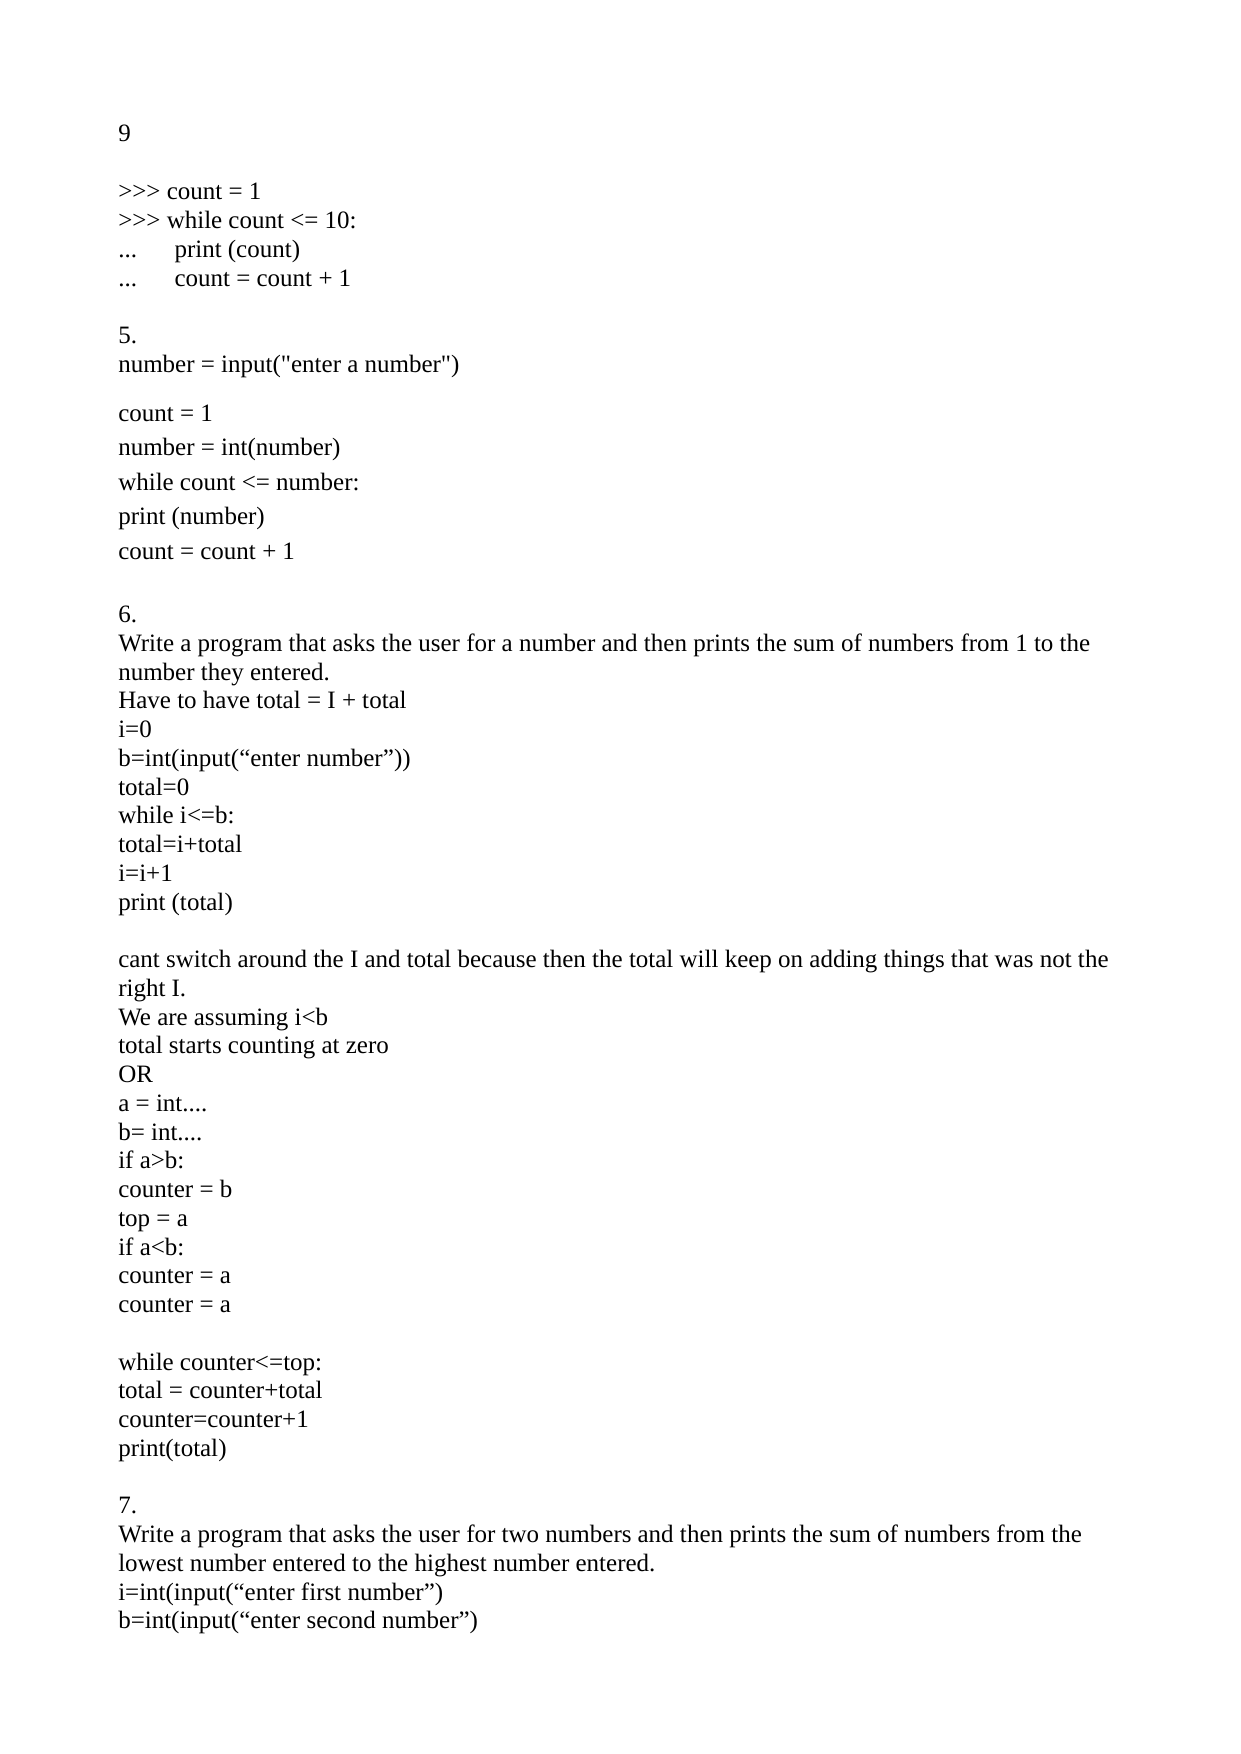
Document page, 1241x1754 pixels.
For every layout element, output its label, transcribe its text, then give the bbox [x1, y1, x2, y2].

text count = 1 [118, 398, 1122, 427]
text ... count = count + 1 [118, 263, 1122, 291]
text OR [118, 1059, 1122, 1088]
text We are assuming i<b [118, 1002, 1122, 1030]
text number = int(number) [118, 432, 1122, 461]
text counter = a [118, 1289, 1122, 1318]
text cant switch around the I and total because then the total will keep on adding things that was not the right I. [118, 944, 1122, 1002]
text Write a program that asks the user for two numbers and then prints the sum of numbers from the lowest number entered to the highest number entered. [118, 1519, 1122, 1577]
text >>> count = 1 [118, 176, 1122, 205]
text total=i+total [118, 829, 1122, 858]
text while counter<=top: [118, 1347, 1122, 1375]
text a = int.... [118, 1088, 1122, 1117]
text if a<b: [118, 1232, 1122, 1260]
text print(total) [118, 1433, 1122, 1462]
text i=0 [118, 714, 1122, 743]
text b= int.... [118, 1117, 1122, 1145]
text counter = b [118, 1174, 1122, 1203]
text top = a [118, 1203, 1122, 1232]
text Have to have total = I + total [118, 685, 1122, 714]
text print (total) [118, 887, 1122, 915]
text b=int(input(“enter second number”) [118, 1605, 1122, 1634]
text counter = a [118, 1260, 1122, 1289]
text if a>b: [118, 1145, 1122, 1174]
text total = counter+total [118, 1375, 1122, 1404]
text >>> while count <= 10: [118, 205, 1122, 234]
text number = input("enter a number") [118, 349, 1122, 378]
text total=0 [118, 772, 1122, 800]
text while count <= number: [118, 467, 1122, 496]
text Write a program that asks the user for a number and then prints the sum of numbers from 1 to the number they entered. [118, 628, 1122, 685]
text count = count + 1 [118, 536, 1122, 564]
text i=i+1 [118, 858, 1122, 887]
text ... print (count) [118, 234, 1122, 263]
text b=int(input(“enter number”)) [118, 743, 1122, 772]
text 6. [118, 599, 1122, 628]
text while i<=b: [118, 800, 1122, 829]
text 7. [118, 1490, 1122, 1519]
text print (number) [118, 501, 1122, 530]
text 5. [118, 320, 1122, 349]
text i=int(input(“enter first number”) [118, 1577, 1122, 1605]
text counter=counter+1 [118, 1404, 1122, 1433]
text total starts counting at zero [118, 1030, 1122, 1059]
